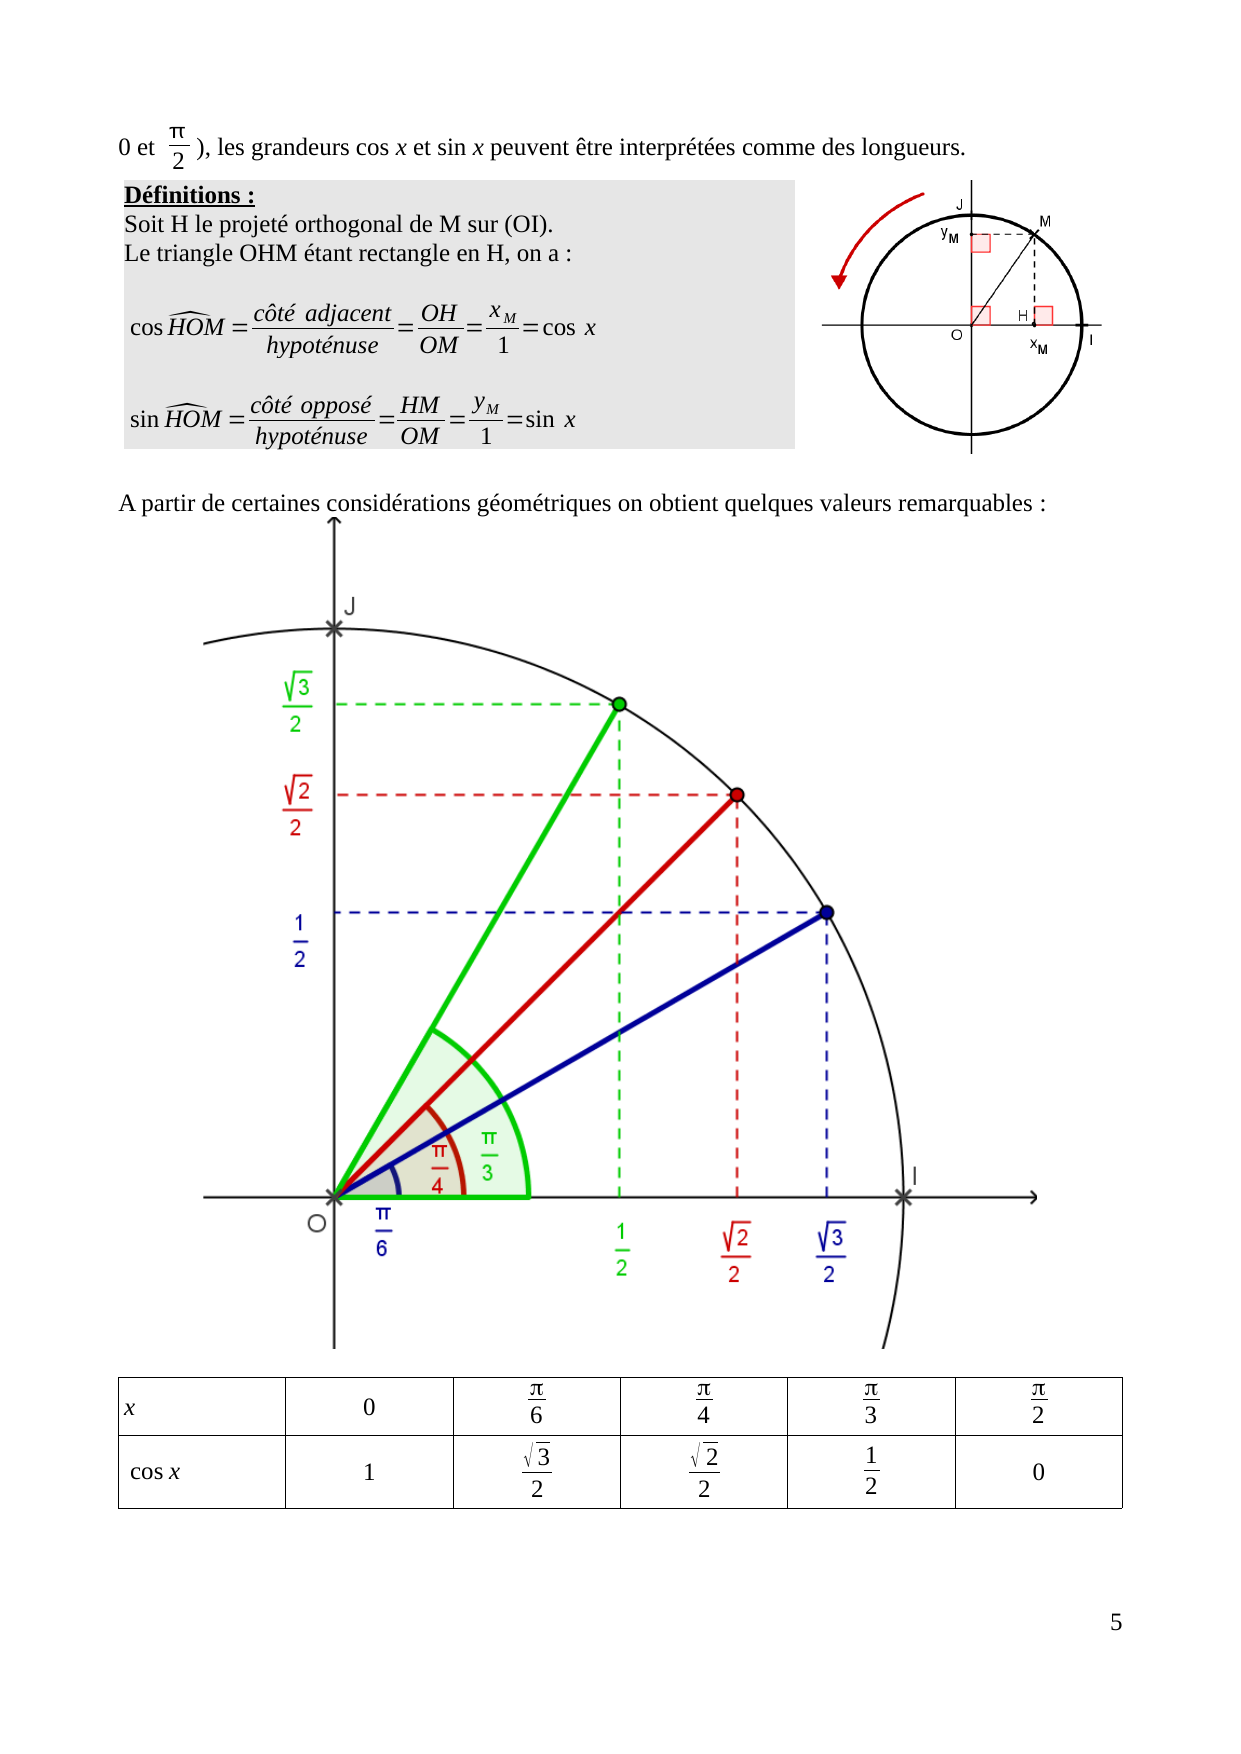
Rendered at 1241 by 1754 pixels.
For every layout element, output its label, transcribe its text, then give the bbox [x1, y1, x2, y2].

table_header [956, 1378, 1122, 1435]
table_header [801, 175, 1123, 488]
table_header x [119, 1378, 285, 1435]
table_cell [119, 1436, 285, 1508]
table_cell [454, 1436, 620, 1508]
table_header 0 [286, 1378, 453, 1435]
table_cell [621, 1436, 787, 1508]
table_cell [788, 1436, 955, 1508]
table_header [454, 1378, 620, 1435]
table_cell 0 [956, 1436, 1122, 1508]
table_header Définitions : Soit H le projeté orthogonal de M sur (OI). Le triangle OHM étant rectangle en H, on a : [118, 175, 801, 488]
table_header [621, 1378, 787, 1435]
text Ainsi pour un angle compris entre 0° et 90° (ou pour une longueur d’arc comprises entre 0 et ), les grandeurs cos x et sin x peuvent être interprétées comme des longueurs. [118, 118, 1122, 174]
table_header [788, 1378, 955, 1435]
text A partir de certaines considérations géométriques on obtient quelques valeurs remarquables : [118, 488, 1122, 517]
table_cell 1 [286, 1436, 453, 1508]
